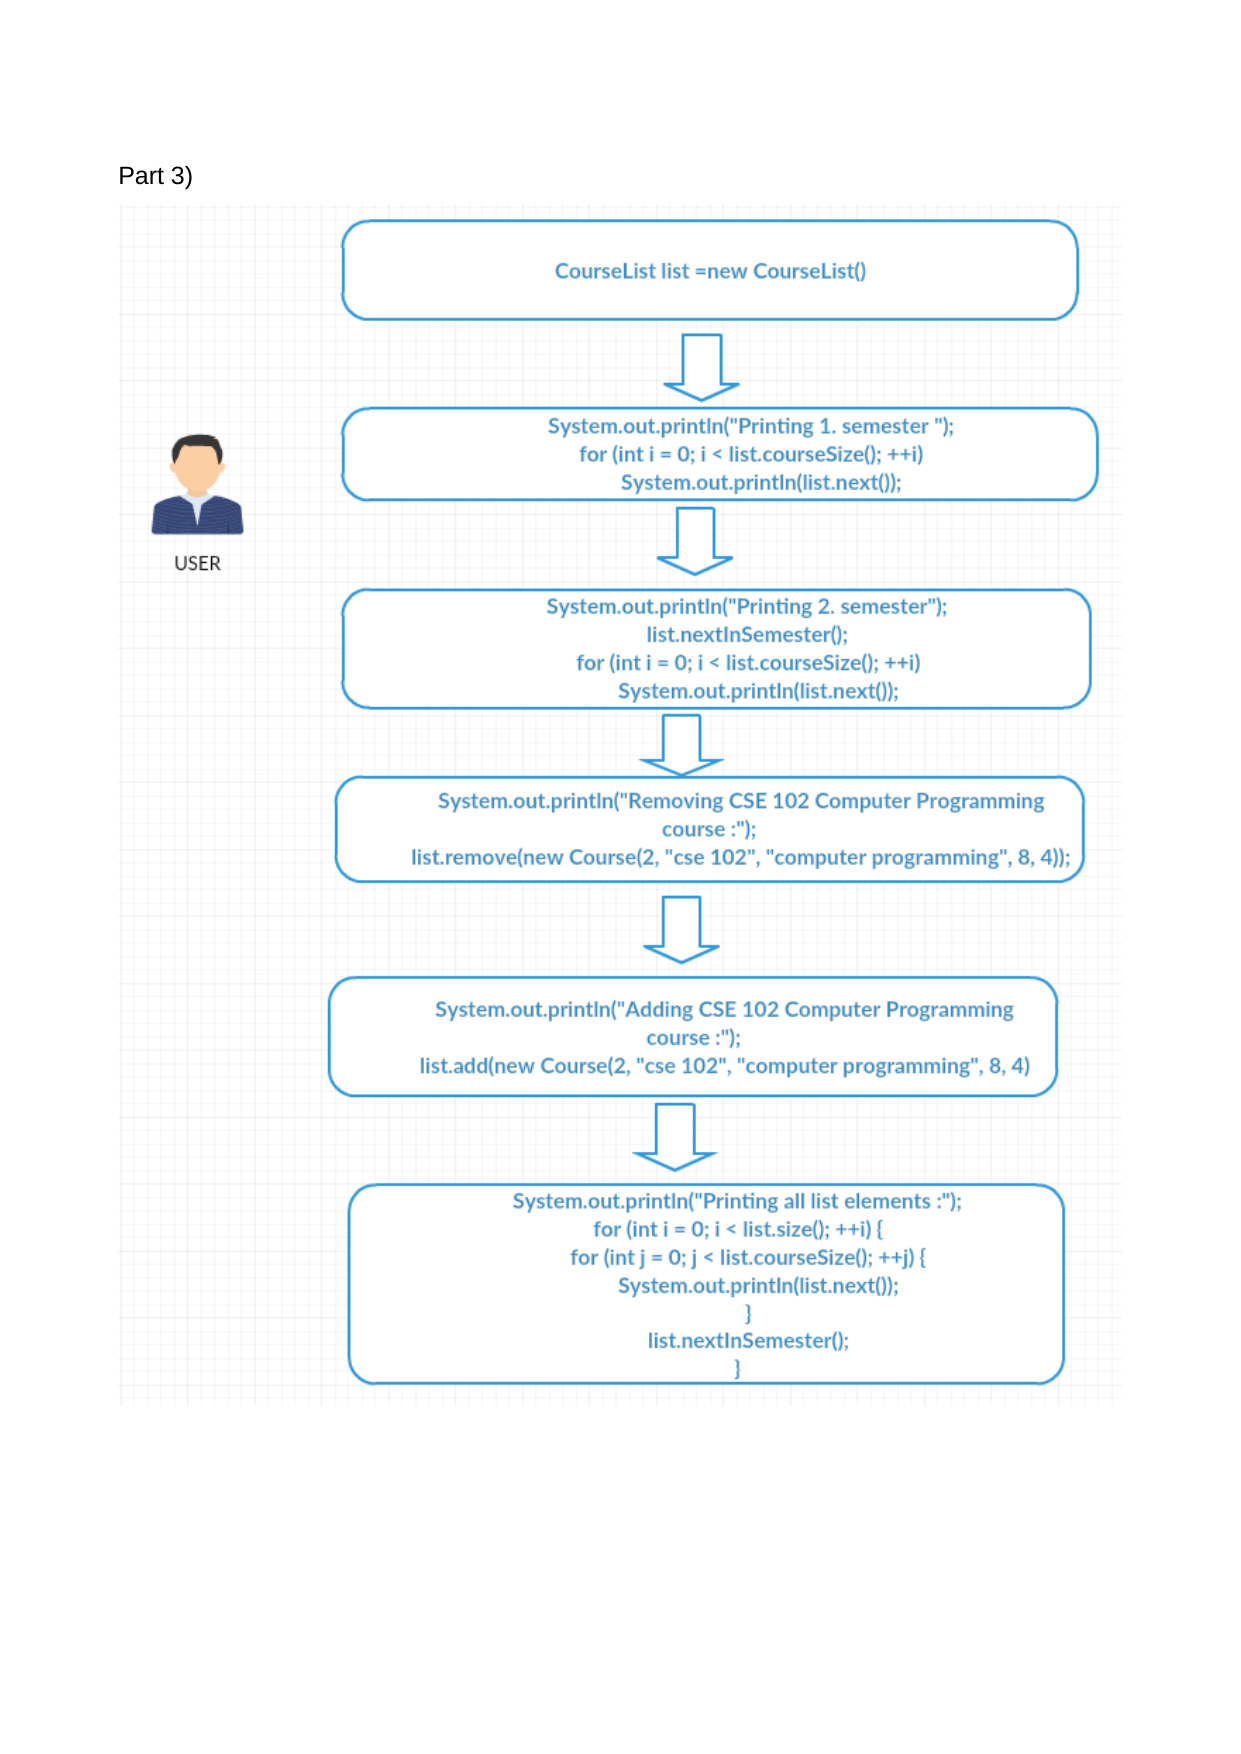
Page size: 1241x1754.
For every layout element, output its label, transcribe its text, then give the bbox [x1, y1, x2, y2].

text Part 3) [118, 161, 1122, 190]
picture [118, 204, 1123, 1406]
